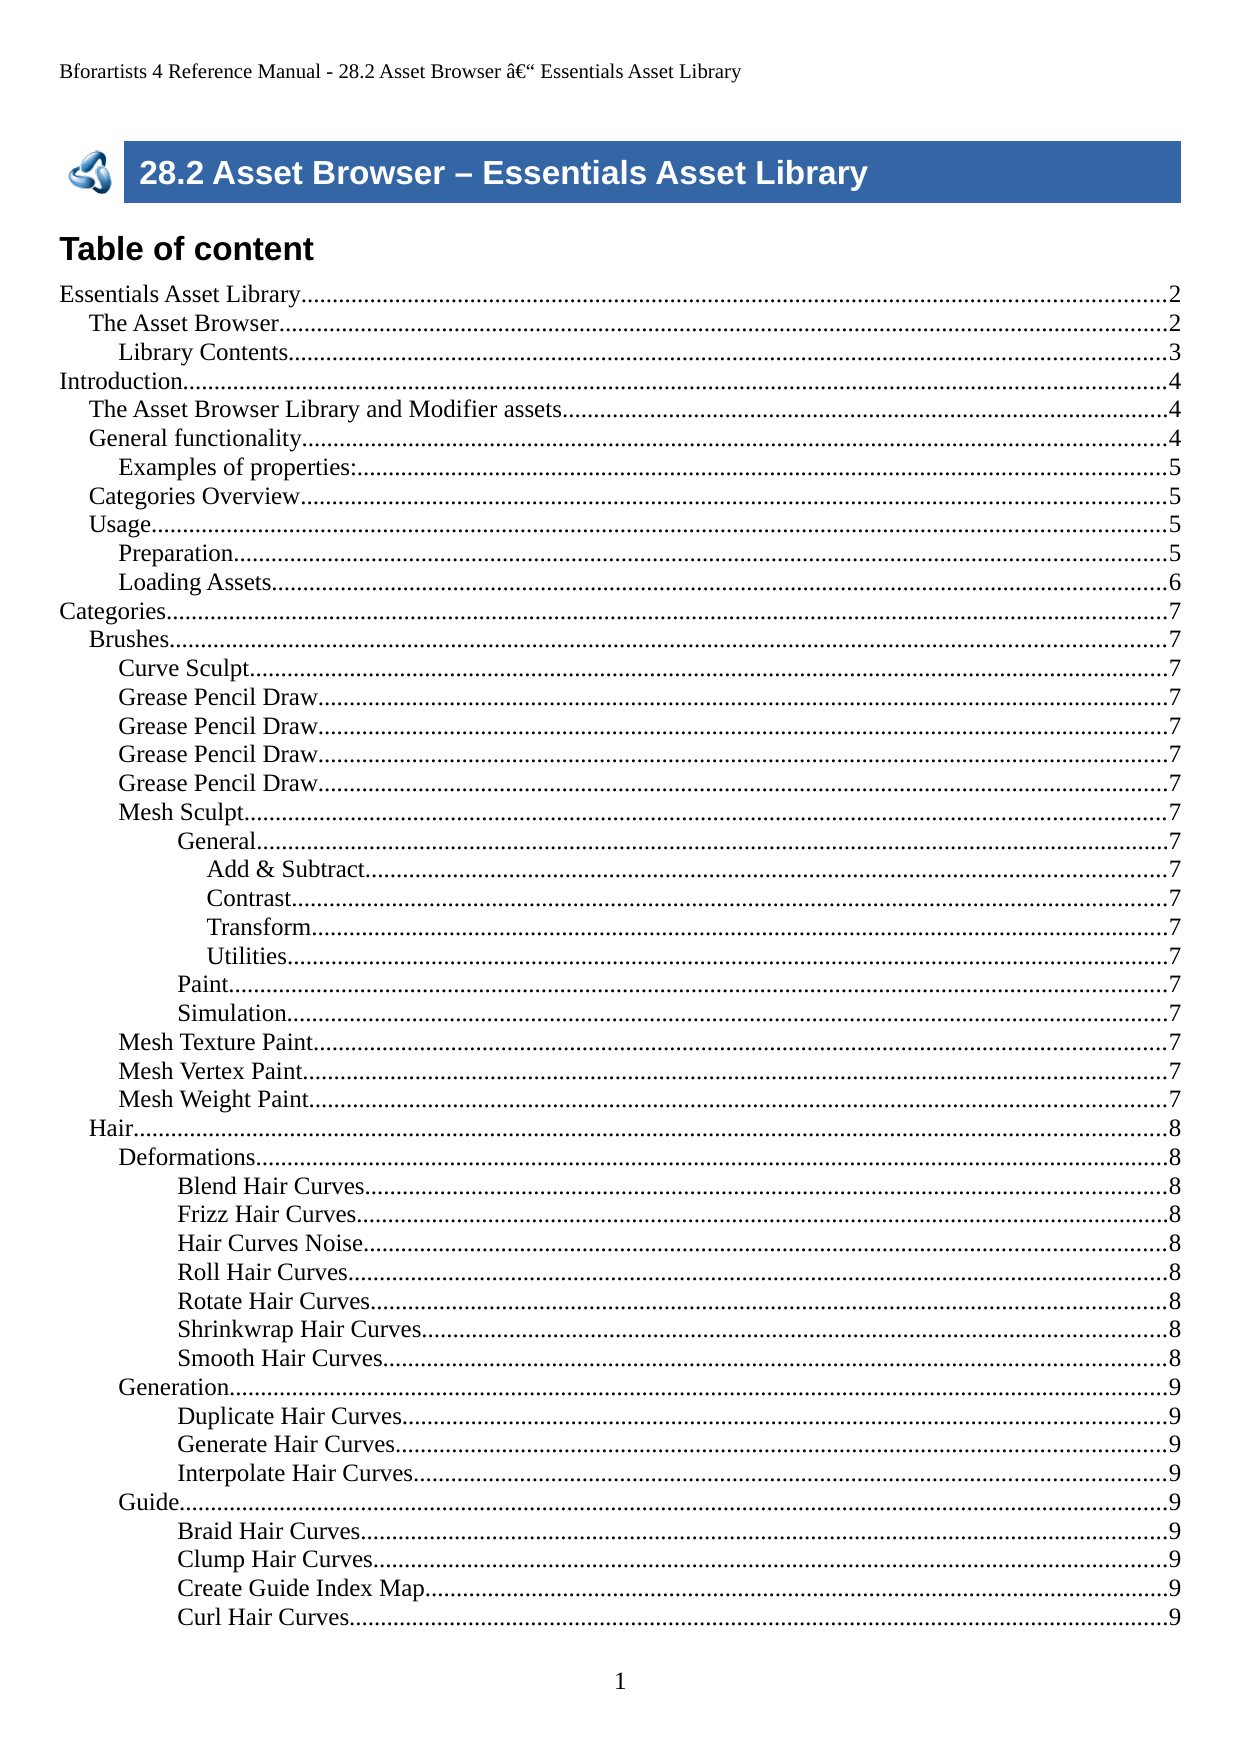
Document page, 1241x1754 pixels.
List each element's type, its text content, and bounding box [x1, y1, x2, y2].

text Grease Pencil Draw 7 [118, 739, 1181, 768]
text The Asset Browser 2 [88, 308, 1181, 337]
table_header 28.2 Asset Browser – Essentials Asset Library [124, 141, 1181, 203]
text Generate Hair Curves 9 [177, 1429, 1181, 1458]
text Categories 7 [59, 596, 1181, 624]
text Contrast 7 [206, 883, 1181, 912]
text Add & Subtract 7 [206, 854, 1181, 883]
subtitle Table of content [59, 228, 1181, 267]
text Loading Assets 6 [118, 567, 1181, 596]
text Mesh Weight Paint 7 [118, 1084, 1181, 1113]
text Generation 9 [118, 1372, 1181, 1401]
text Preparation 5 [118, 538, 1181, 567]
text Essentials Asset Library 2 [59, 279, 1181, 308]
text General functionality 4 [88, 423, 1181, 452]
text Curve Sculpt 7 [118, 653, 1181, 682]
text Grease Pencil Draw 7 [118, 768, 1181, 797]
text Shrinkwrap Hair Curves 8 [177, 1314, 1181, 1343]
text Create Guide Index Map 9 [177, 1573, 1181, 1602]
text Usage 5 [88, 509, 1181, 538]
text Duplicate Hair Curves 9 [177, 1401, 1181, 1429]
text Categories Overview 5 [88, 481, 1181, 509]
text Blend Hair Curves 8 [177, 1171, 1181, 1199]
text Smooth Hair Curves 8 [177, 1343, 1181, 1372]
text Guide 9 [118, 1487, 1181, 1516]
text Introduction 4 [59, 366, 1181, 394]
text Library Contents 3 [118, 337, 1181, 366]
text Braid Hair Curves 9 [177, 1516, 1181, 1544]
text Utilities 7 [206, 941, 1181, 969]
table_header [59, 141, 124, 203]
text Curl Hair Curves 9 [177, 1602, 1181, 1631]
text Simulation 7 [177, 998, 1181, 1027]
text Transform 7 [206, 912, 1181, 941]
text Interpolate Hair Curves 9 [177, 1458, 1181, 1487]
text Rotate Hair Curves 8 [177, 1286, 1181, 1314]
text Clump Hair Curves 9 [177, 1544, 1181, 1573]
text Grease Pencil Draw 7 [118, 682, 1181, 711]
text Mesh Texture Paint 7 [118, 1027, 1181, 1056]
text Brushes 7 [88, 624, 1181, 653]
text Grease Pencil Draw 7 [118, 711, 1181, 739]
text Hair 8 [88, 1113, 1181, 1142]
text Examples of properties: 5 [118, 452, 1181, 481]
picture [65, 147, 114, 197]
text Mesh Vertex Paint 7 [118, 1056, 1181, 1084]
text Hair Curves Noise 8 [177, 1228, 1181, 1257]
text Frizz Hair Curves 8 [177, 1199, 1181, 1228]
text Paint 7 [177, 969, 1181, 998]
text General 7 [177, 826, 1181, 854]
text Mesh Sculpt 7 [118, 797, 1181, 826]
text Deformations 8 [118, 1142, 1181, 1171]
text Roll Hair Curves 8 [177, 1257, 1181, 1286]
text The Asset Browser Library and Modifier assets 4 [88, 394, 1181, 423]
